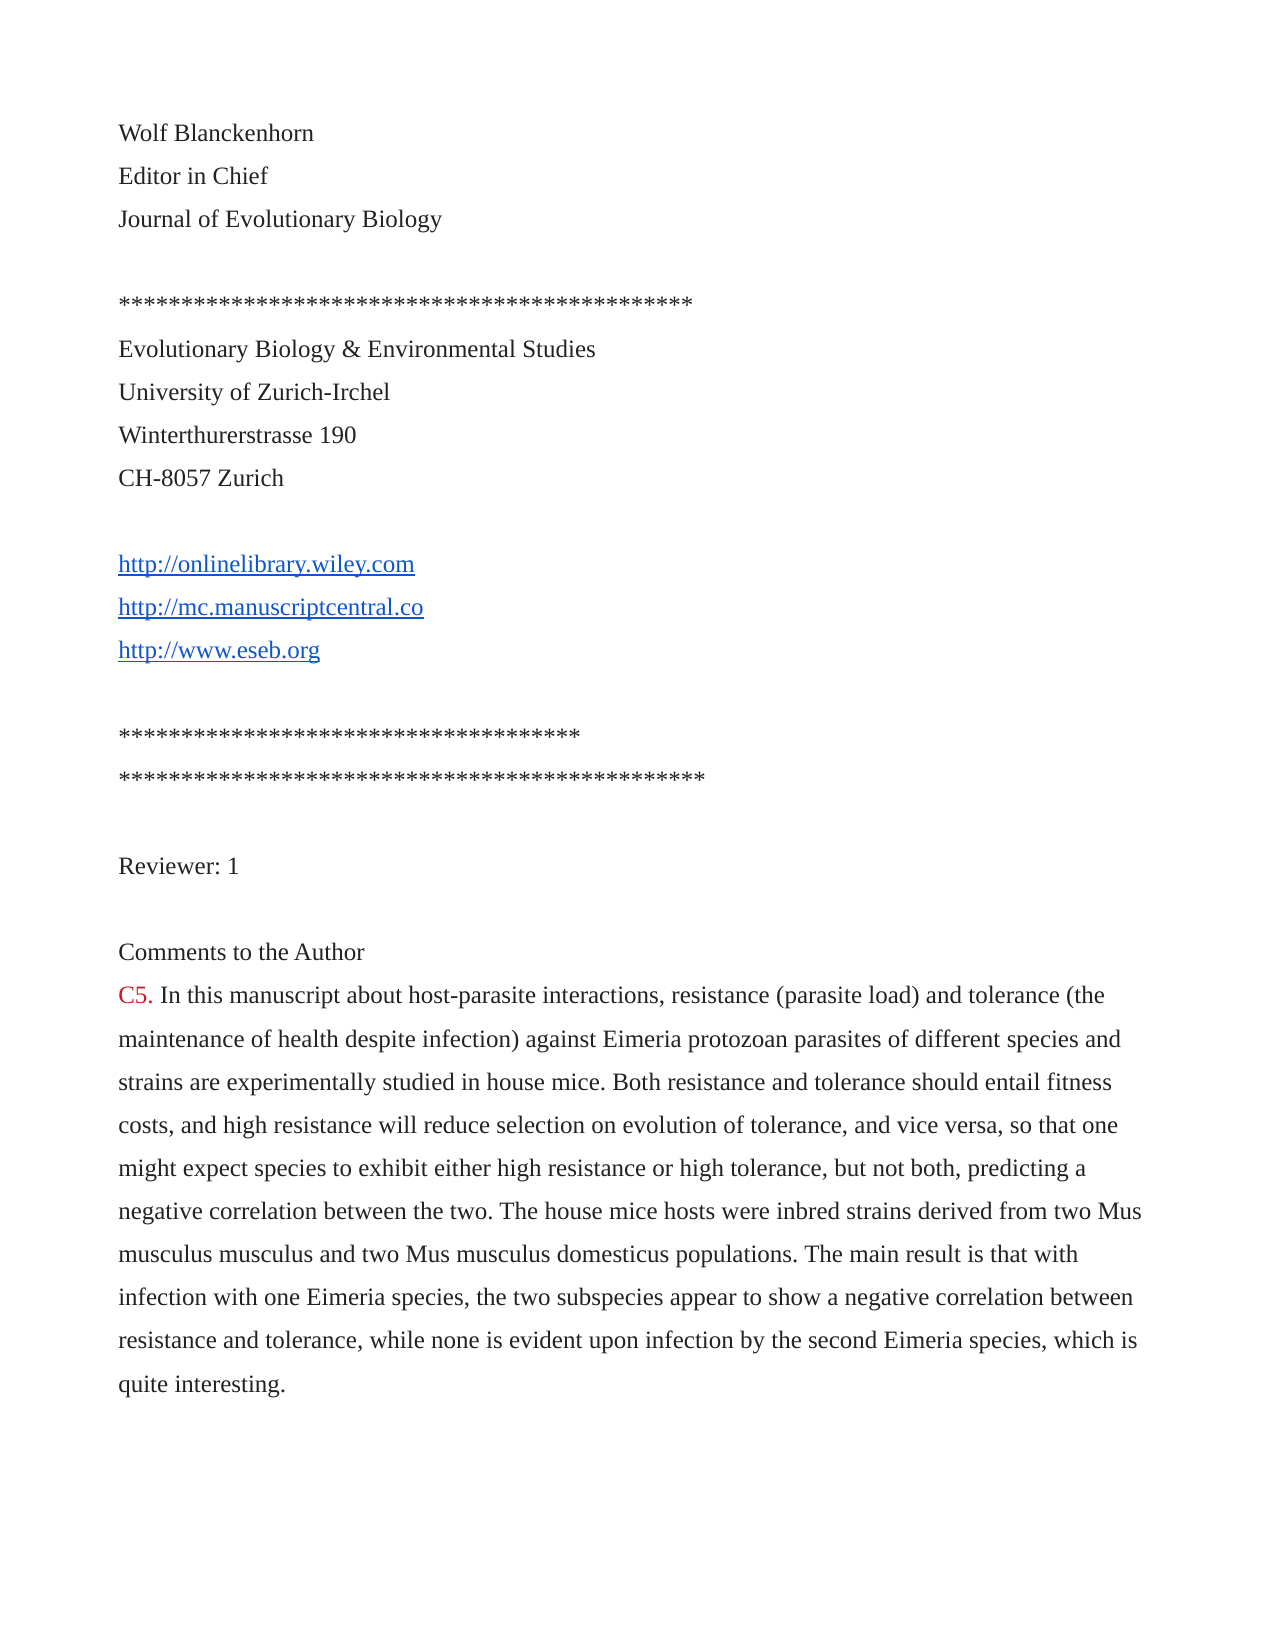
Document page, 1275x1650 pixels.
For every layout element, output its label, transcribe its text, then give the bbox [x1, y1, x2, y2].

text Wolf Blanckenhorn Editor in Chief Journal of Evolutionary Biology ********************************************** Evolutionary Biology & Environmental Studies University of Zurich-Irchel Winterthurerstrasse 190 CH-8057 Zurich http://onlinelibrary.wiley.com http://mc.manuscriptcentral.co http://www.eseb.org ************************************* *********************************************** Reviewer: 1 Comments to the Author C5. In this manuscript about host-parasite interactions, resistance (parasite load) and tolerance (the maintenance of health despite infection) against Eimeria protozoan parasites of different species and strains are experimentally studied in house mice. Both resistance and tolerance should entail fitness costs, and high resistance will reduce selection on evolution of tolerance, and vice versa, so that one might expect species to exhibit either high resistance or high tolerance, but not both, predicting a negative correlation between the two. The house mice hosts were inbred strains derived from two Mus musculus musculus and two Mus musculus domesticus populations. The main result is that with infection with one Eimeria species, the two subspecies appear to show a negative correlation between resistance and tolerance, while none is evident upon infection by the second Eimeria species, which is quite interesting. [118, 118, 1157, 1397]
